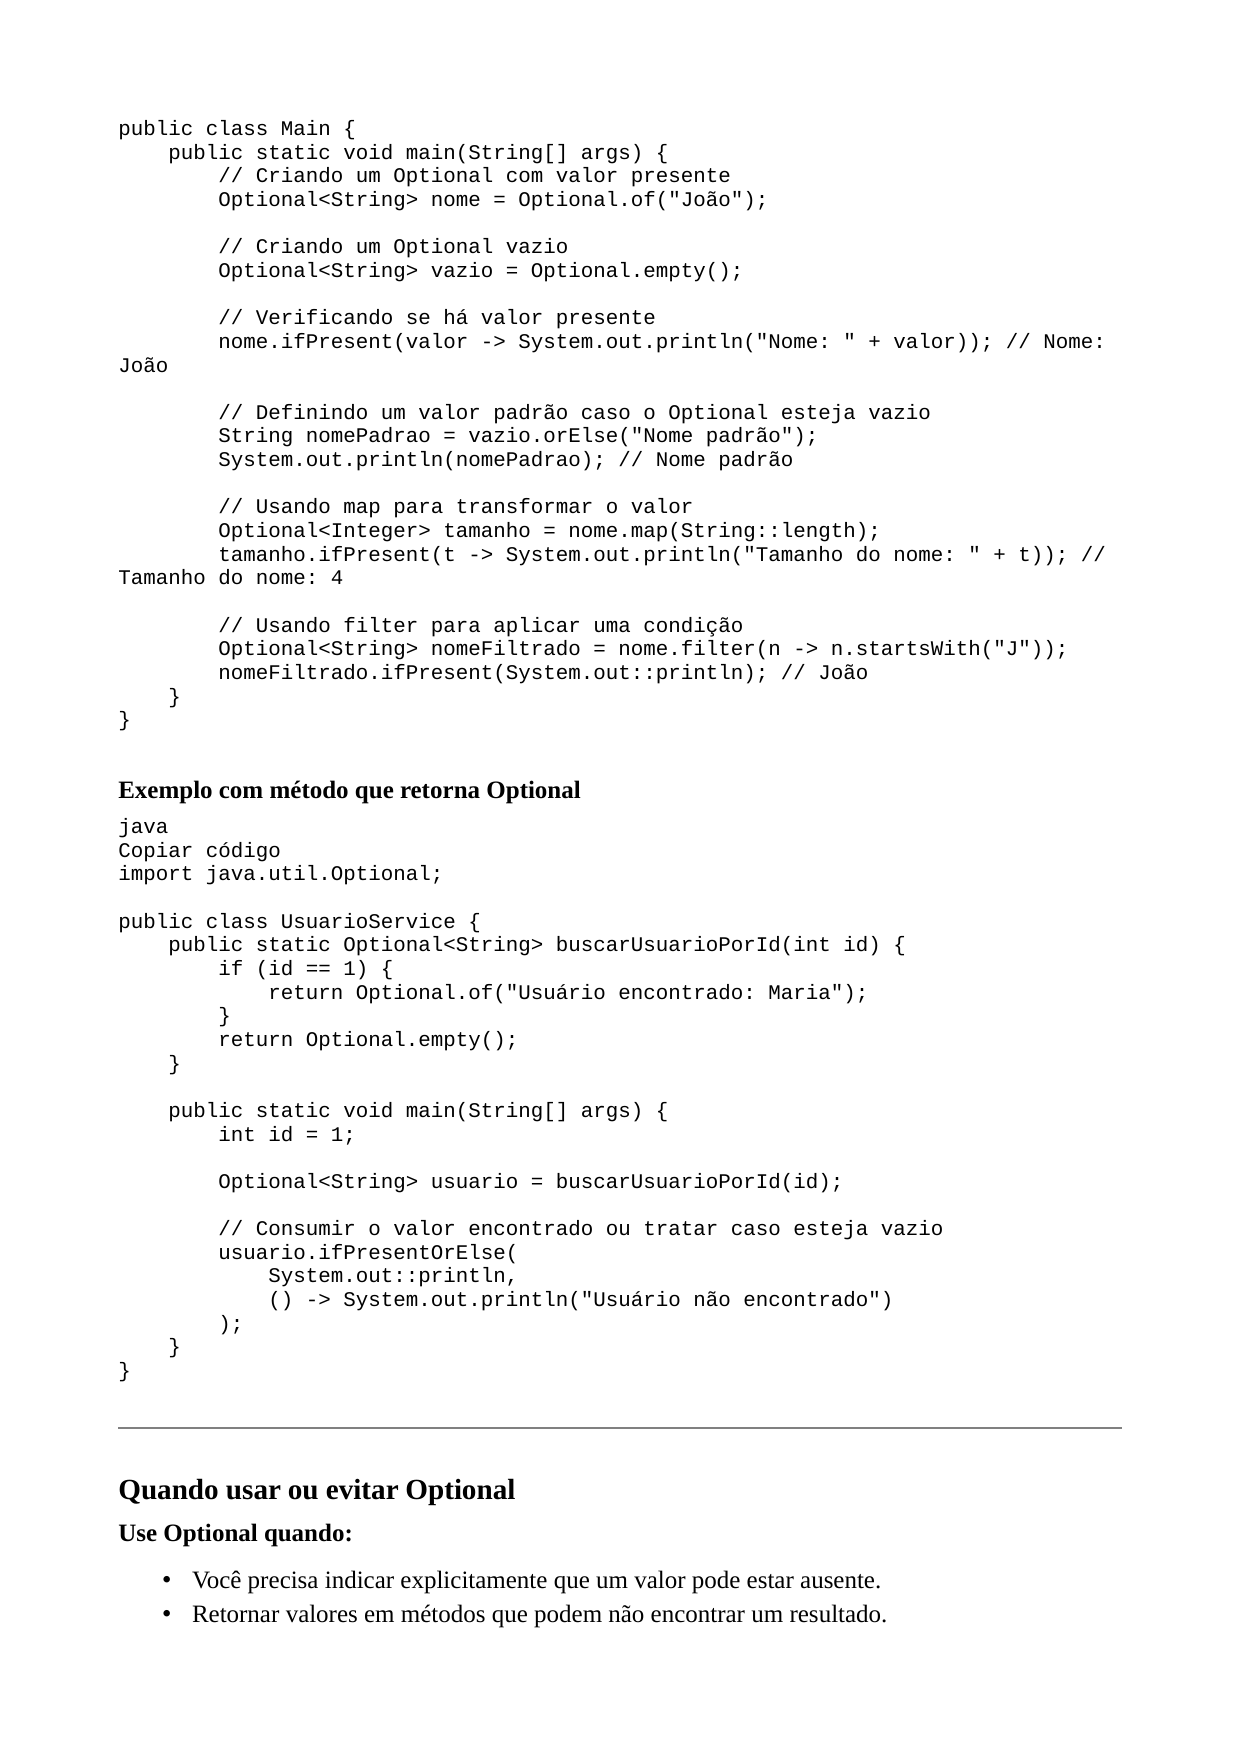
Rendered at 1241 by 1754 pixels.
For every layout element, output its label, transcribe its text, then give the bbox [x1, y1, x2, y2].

text // Consumir o valor encontrado ou tratar caso esteja vazio [118, 1218, 1122, 1242]
text public static void main(String[] args) { [118, 1100, 1122, 1123]
text java [118, 816, 1122, 840]
text // Definindo um valor padrão caso o Optional esteja vazio [118, 402, 1122, 426]
text tamanho.ifPresent(t -> System.out.println("Tamanho do nome: " + t)); // Tamanho do nome: 4 [118, 544, 1122, 591]
text // Criando um Optional com valor presente [118, 165, 1122, 189]
text int id = 1; [118, 1123, 1122, 1147]
subtitle Quando usar ou evitar Optional [118, 1472, 1122, 1506]
text Copiar código [118, 840, 1122, 863]
text Optional<String> nome = Optional.of("João"); [118, 189, 1122, 213]
text Use Optional quando: [118, 1518, 1122, 1547]
text Optional<String> vazio = Optional.empty(); [118, 260, 1122, 284]
list Você precisa indicar explicitamente que um valor pode estar ausente. [162, 1566, 1122, 1594]
text public static void main(String[] args) { [118, 142, 1122, 165]
text import java.util.Optional; [118, 863, 1122, 887]
text Optional<String> nomeFiltrado = nome.filter(n -> n.startsWith("J")); [118, 638, 1122, 662]
text } [118, 686, 1122, 709]
text public class UsuarioService { [118, 911, 1122, 934]
text return Optional.empty(); [118, 1029, 1122, 1053]
text } [118, 1360, 1122, 1384]
text public static Optional<String> buscarUsuarioPorId(int id) { [118, 934, 1122, 958]
text } [118, 1053, 1122, 1076]
subtitle Exemplo com método que retorna Optional [118, 775, 1122, 804]
text // Criando um Optional vazio [118, 236, 1122, 260]
text System.out::println, [118, 1265, 1122, 1289]
text System.out.println(nomePadrao); // Nome padrão [118, 449, 1122, 473]
text // Usando filter para aplicar uma condição [118, 615, 1122, 638]
text () -> System.out.println("Usuário não encontrado") [118, 1289, 1122, 1313]
list Retornar valores em métodos que podem não encontrar um resultado. [162, 1599, 1122, 1627]
text return Optional.of("Usuário encontrado: Maria"); [118, 982, 1122, 1005]
text usuario.ifPresentOrElse( [118, 1242, 1122, 1265]
text nome.ifPresent(valor -> System.out.println("Nome: " + valor)); // Nome: João [118, 331, 1122, 378]
text // Verificando se há valor presente [118, 307, 1122, 331]
text public class Main { [118, 118, 1122, 142]
text } [118, 1005, 1122, 1029]
text if (id == 1) { [118, 958, 1122, 982]
text Optional<String> usuario = buscarUsuarioPorId(id); [118, 1171, 1122, 1194]
text } [118, 1336, 1122, 1360]
text ); [118, 1313, 1122, 1336]
text Optional<Integer> tamanho = nome.map(String::length); [118, 520, 1122, 544]
text // Usando map para transformar o valor [118, 496, 1122, 520]
text String nomePadrao = vazio.orElse("Nome padrão"); [118, 426, 1122, 449]
text } [118, 709, 1122, 733]
text nomeFiltrado.ifPresent(System.out::println); // João [118, 662, 1122, 686]
